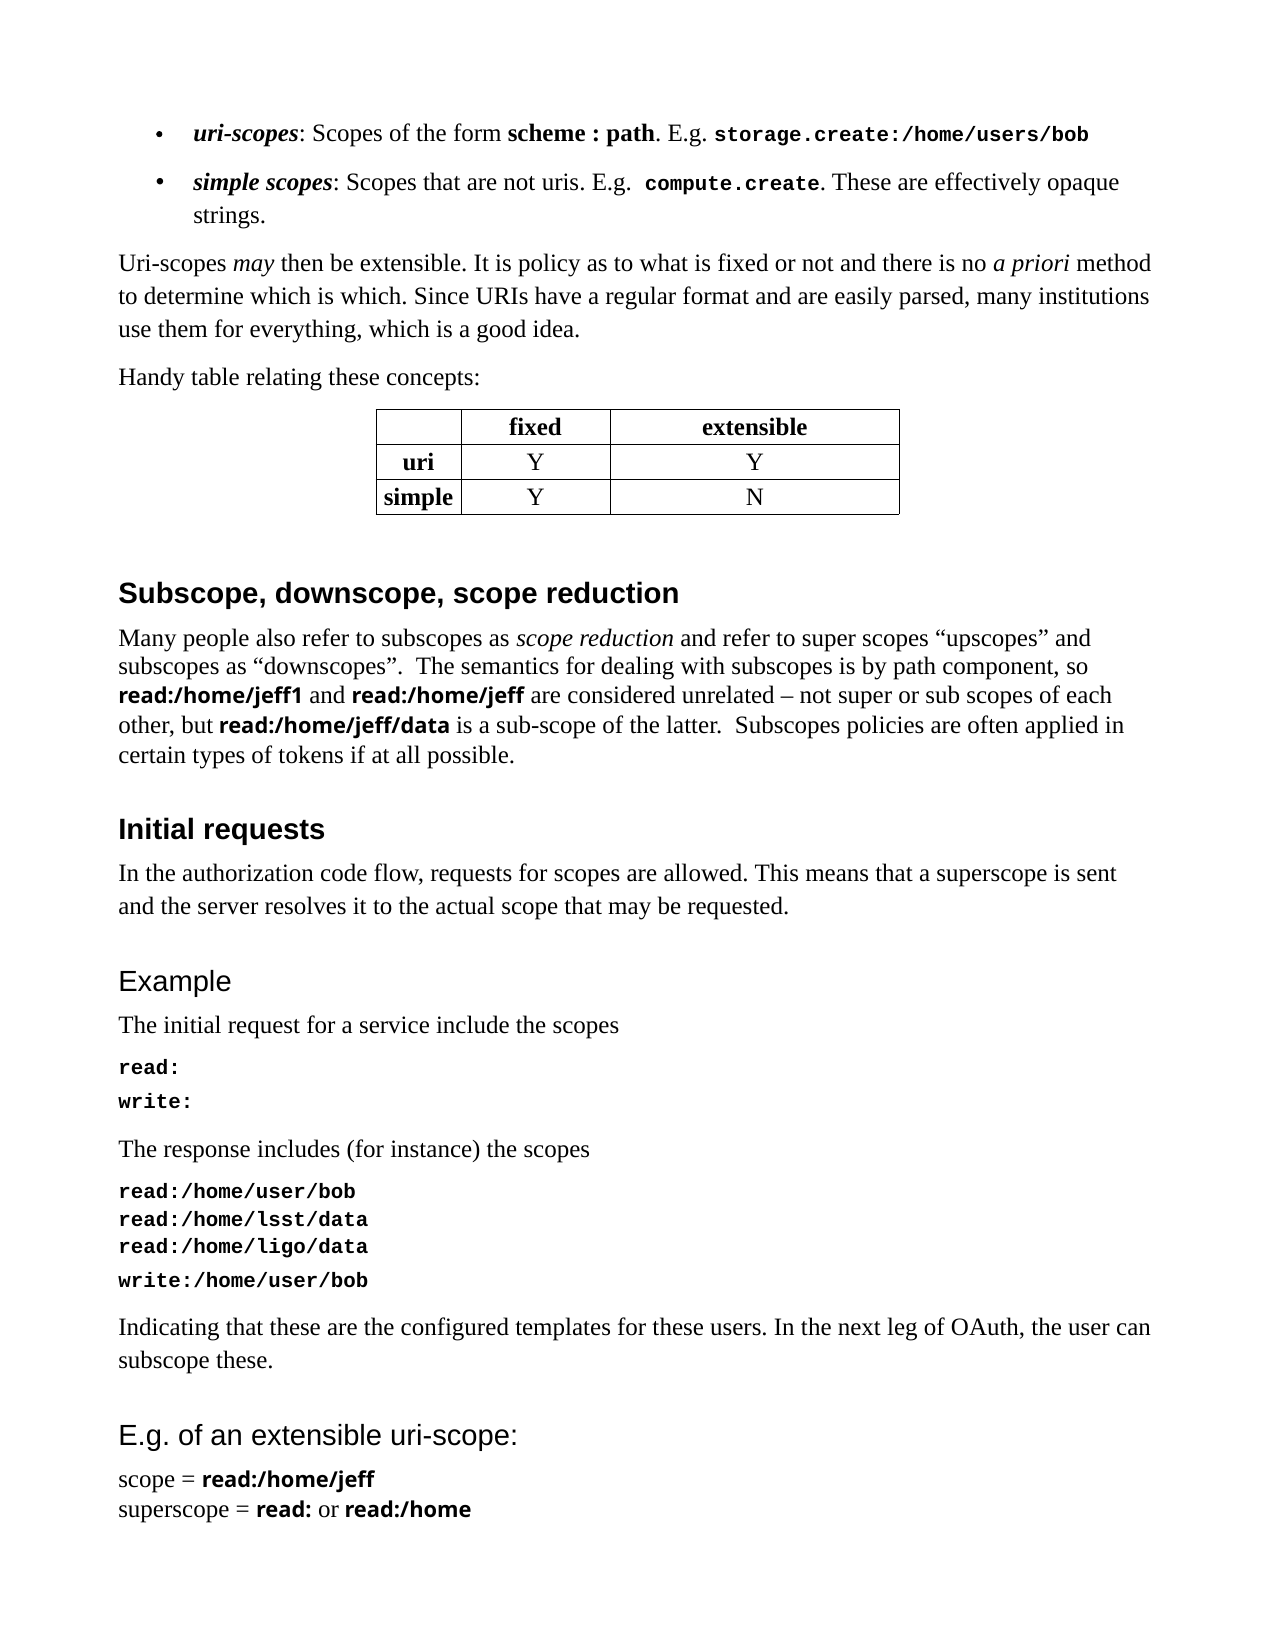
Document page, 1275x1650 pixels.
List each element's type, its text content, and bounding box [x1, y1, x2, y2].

text Many people also refer to subscopes as scope reduction and refer to super scopes “upscopes” and subscopes as “downscopes”. The semantics for dealing with subscopes is by path component, so read:/home/jeff1 and read:/home/jeff are considered unrelated – not super or sub scopes of each other, but read:/home/jeff/data is a sub-scope of the latter. Subscopes policies are often applied in certain types of tokens if at all possible. [118, 623, 1157, 768]
subtitle Example [118, 964, 1157, 997]
text The response includes (for instance) the scopes [118, 1134, 1157, 1162]
subtitle Initial requests [118, 812, 1157, 846]
table_cell simple [377, 480, 461, 514]
text In the authorization code flow, requests for scopes are allowed. This means that a superscope is sent and the server resolves it to the actual scope that may be requested. [118, 858, 1157, 920]
table_header extensible [611, 410, 899, 444]
list uri-scopes: Scopes of the form scheme : path. E.g. storage.create:/home/users/bob [156, 118, 1157, 148]
list simple scopes: Scopes that are not uris. E.g. compute.create. These are effectively opaque strings. [156, 167, 1157, 229]
text Indicating that these are the configured templates for these users. In the next leg of OAuth, the user can subscope these. [118, 1312, 1157, 1374]
table_cell uri [377, 445, 461, 479]
text scope = read:/home/jeff [118, 1464, 1157, 1494]
text The initial request for a service include the scopes [118, 1010, 1157, 1038]
text superscope = read: or read:/home [118, 1494, 1157, 1523]
text Uri-scopes may then be extensible. It is policy as to what is fixed or not and there is no a priori method to determine which is which. Since URIs have a regular format and are easily parsed, many institutions use them for everything, which is a good idea. [118, 248, 1157, 343]
table_header [377, 410, 461, 444]
table_cell Y [611, 445, 899, 479]
table_cell N [611, 480, 899, 514]
subtitle Subscope, downscope, scope reduction [118, 576, 1157, 610]
text Handy table relating these concepts: [118, 362, 1157, 391]
text read:/home/user/bob read:/home/lsst/data read:/home/ligo/data write:/home/user/bob [118, 1181, 1157, 1293]
text read: write: [118, 1057, 1157, 1115]
table_cell Y [462, 445, 610, 479]
table_header fixed [462, 410, 610, 444]
subtitle E.g. of an extensible uri-scope: [118, 1418, 1157, 1451]
table_cell Y [462, 480, 610, 514]
